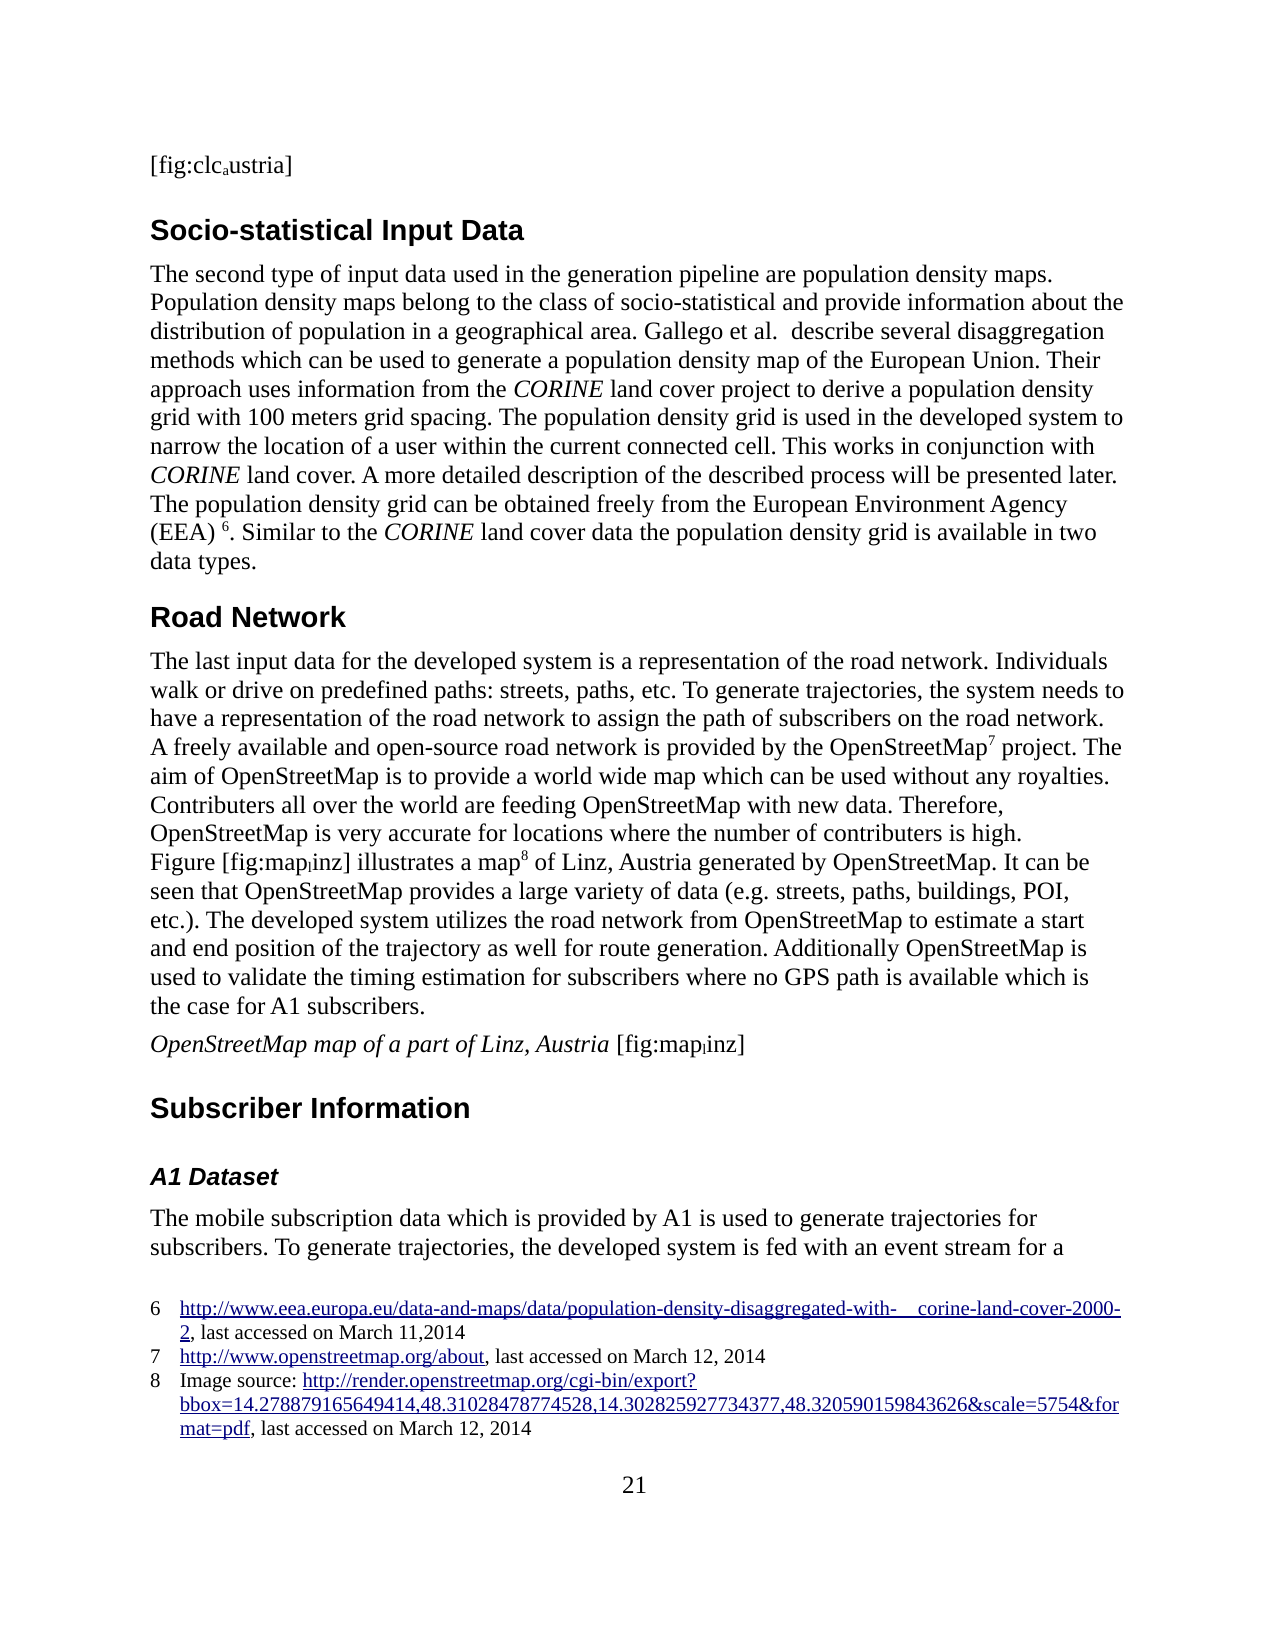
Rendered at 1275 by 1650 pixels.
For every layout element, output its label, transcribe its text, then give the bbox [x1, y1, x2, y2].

text http://www.openstreetmap.org/about, last accessed on March 12, 2014 [150, 1344, 1125, 1368]
subtitle A1 Dataset [150, 1162, 1125, 1191]
text Image source: http://render.openstreetmap.org/cgi-bin/export?bbox=14.278879165649414,48.31028478774528,14.302825927734377,48.320590159843626&scale=5754&format=pdf, last accessed on March 12, 2014 [150, 1368, 1125, 1440]
text http://www.eea.europa.eu/data-and-maps/data/population-density-disaggregated-with- corine-land-cover-2000-2, last accessed on March 11,2014 [150, 1296, 1125, 1344]
subtitle Road Network [150, 600, 1125, 633]
subtitle Subscriber Information [150, 1091, 1125, 1125]
text The second type of input data used in the generation pipeline are population density maps. Population density maps belong to the class of socio-statistical and provide information about the distribution of population in a geographical area. Gallego et al. describe several disaggregation methods which can be used to generate a population density map of the European Union. Their approach uses information from the CORINE land cover project to derive a population density grid with 100 meters grid spacing. The population density grid is used in the developed system to narrow the location of a user within the current connected cell. This works in conjunction with CORINE land cover. A more detailed description of the described process will be presented later. The population density grid can be obtained freely from the European Environment Agency (EEA) . Similar to the CORINE land cover data the population density grid is available in two data types. [150, 259, 1125, 575]
subtitle Socio-statistical Input Data [150, 213, 1125, 246]
text The last input data for the developed system is a representation of the road network. Individuals walk or drive on predefined paths: streets, paths, etc. To generate trajectories, the system needs to have a representation of the road network to assign the path of subscribers on the road network. A freely available and open-source road network is provided by the OpenStreetMap project. The aim of OpenStreetMap is to provide a world wide map which can be used without any royalties. Contributers all over the world are feeding OpenStreetMap with new data. Therefore, OpenStreetMap is very accurate for locations where the number of contributers is high. Figure [fig:maplinz] illustrates a map of Linz, Austria generated by OpenStreetMap. It can be seen that OpenStreetMap provides a large variety of data (e.g. streets, paths, buildings, POI, etc.). The developed system utilizes the road network from OpenStreetMap to estimate a start and end position of the trajectory as well for route generation. Additionally OpenStreetMap is used to validate the timing estimation for subscribers where no GPS path is available which is the case for A1 subscribers. [150, 646, 1125, 1020]
text [fig:clcaustria] [150, 150, 1125, 179]
text OpenStreetMap map of a part of Linz, Austria [fig:maplinz] [150, 1029, 1125, 1057]
text The mobile subscription data which is provided by A1 is used to generate trajectories for subscribers. To generate trajectories, the developed system is fed with an event stream for a [150, 1203, 1125, 1261]
